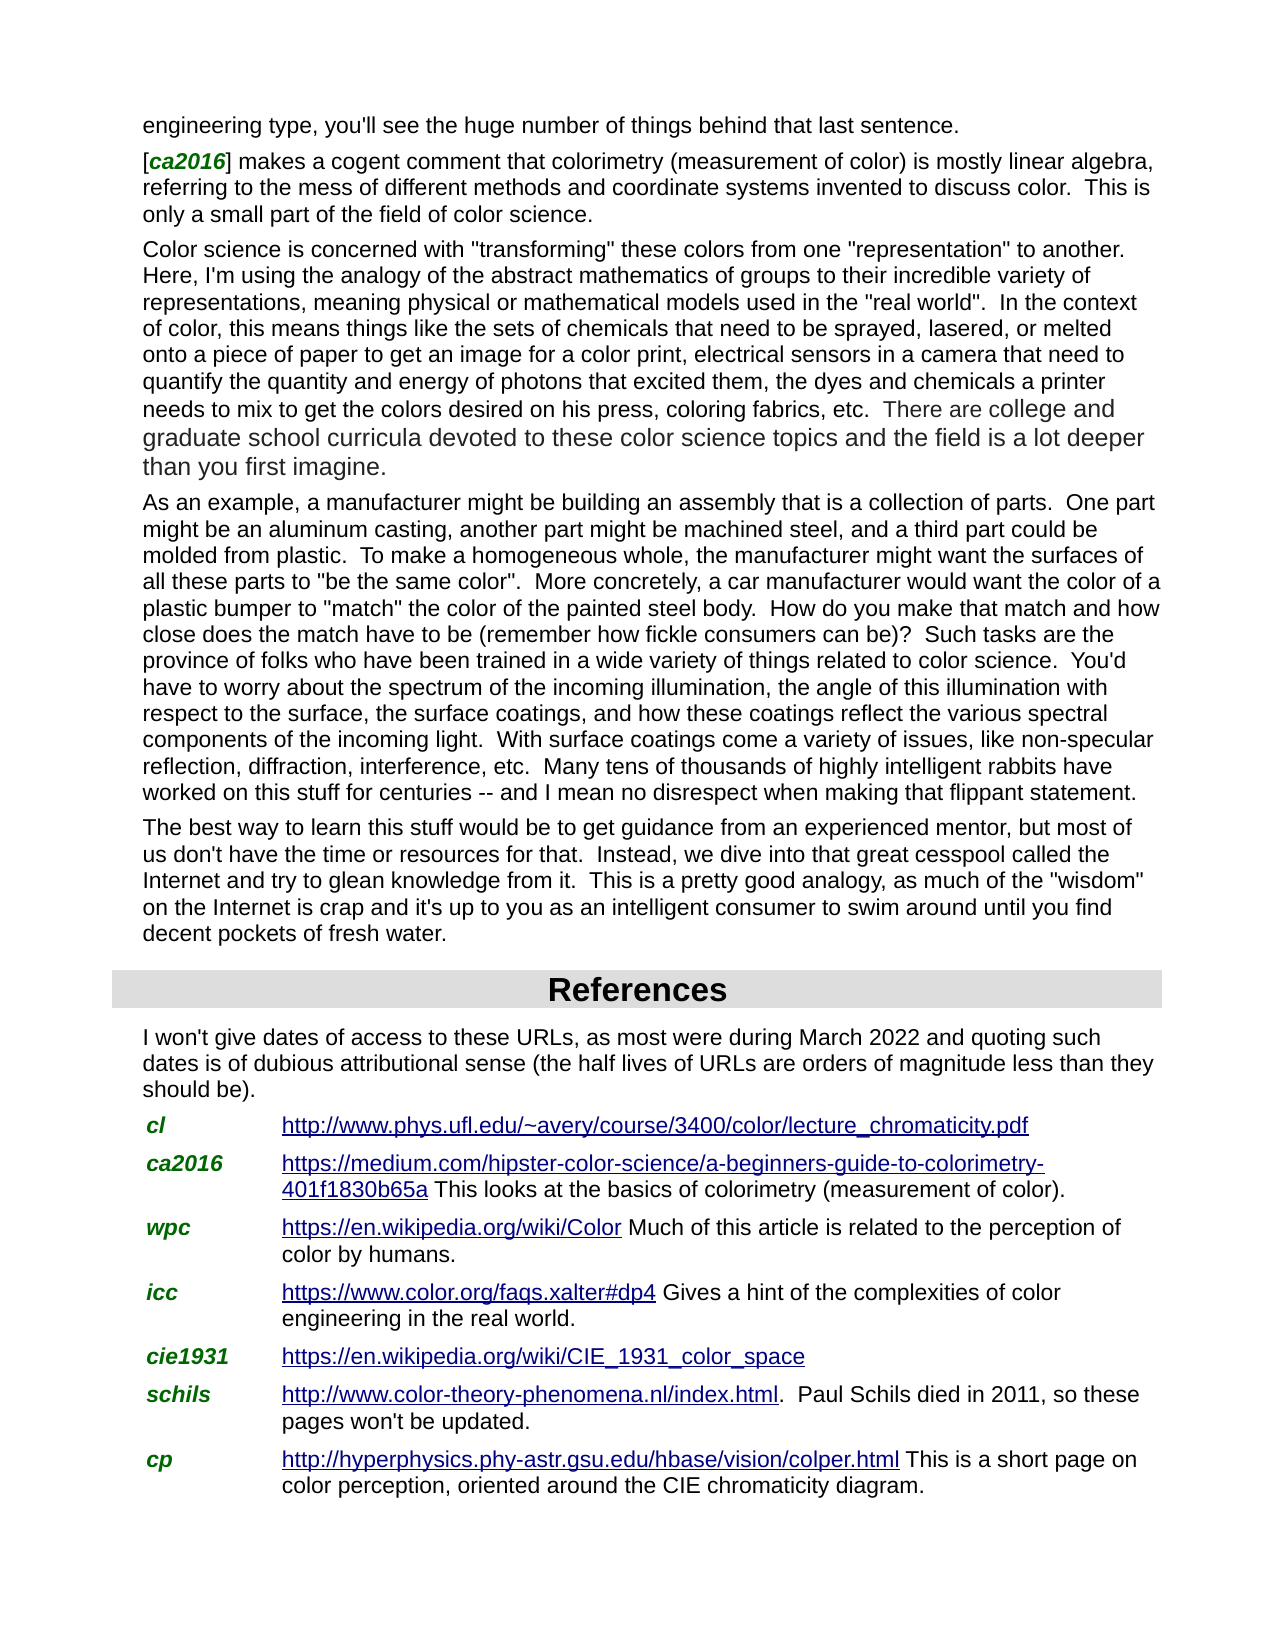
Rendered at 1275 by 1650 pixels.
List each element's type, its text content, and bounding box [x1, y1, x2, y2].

text I won't give dates of access to these URLs, as most were during March 2022 and quoting such dates is of dubious attributional sense (the half lives of URLs are orders of magnitude less than they should be). [142, 1023, 1162, 1103]
subtitle References [112, 970, 1162, 1008]
table_cell https://www.color.org/faqs.xalter#dp4 Gives a hint of the complexities of color engineering in the real world. [282, 1279, 1162, 1343]
table_cell https://en.wikipedia.org/wiki/Color Much of this article is related to the perception of color by humans. [282, 1214, 1162, 1279]
table_header http://www.phys.ufl.edu/~avery/course/3400/color/lecture_chromaticity.pdf [282, 1112, 1162, 1150]
text engineering type, you'll see the huge number of things behind that last sentence. [142, 112, 1162, 139]
text Color science is concerned with "transforming" these colors from one "representation" to another. Here, I'm using the analogy of the abstract mathematics of groups to their incredible variety of representations, meaning physical or mathematical models used in the "real world". In the context of color, this means things like the sets of chemicals that need to be sprayed, lasered, or melted onto a piece of paper to get an image for a color print, electrical sensors in a camera that need to quantify the quantity and energy of photons that excited them, the dyes and chemicals a printer needs to mix to get the colors desired on his press, coloring fabrics, etc. There are college and graduate school curricula devoted to these color science topics and the field is a lot deeper than you first imagine. [142, 236, 1162, 480]
table_header cl [146, 1112, 282, 1150]
table_cell https://medium.com/hipster-color-science/a-beginners-guide-to-colorimetry-401f1830b65a This looks at the basics of colorimetry (measurement of color). [282, 1150, 1162, 1214]
table_cell ca2016 [146, 1150, 282, 1214]
table_cell https://en.wikipedia.org/wiki/CIE_1931_color_space [282, 1343, 1162, 1381]
table_cell http://hyperphysics.phy-astr.gsu.edu/hbase/vision/colper.html This is a short page on color perception, oriented around the CIE chromaticity diagram. [282, 1446, 1162, 1510]
text [ca2016] makes a cogent comment that colorimetry (measurement of color) is mostly linear algebra, referring to the mess of different methods and coordinate systems invented to discuss color. This is only a small part of the field of color science. [142, 148, 1162, 227]
table_cell wpc [146, 1214, 282, 1279]
text As an example, a manufacturer might be building an assembly that is a collection of parts. One part might be an aluminum casting, another part might be machined steel, and a third part could be molded from plastic. To make a homogeneous whole, the manufacturer might want the surfaces of all these parts to "be the same color". More concretely, a car manufacturer would want the color of a plastic bumper to "match" the color of the painted steel body. How do you make that match and how close does the match have to be (remember how fickle consumers can be)? Such tasks are the province of folks who have been trained in a wide variety of things related to color science. You'd have to worry about the spectrum of the incoming illumination, the angle of this illumination with respect to the surface, the surface coatings, and how these coatings reflect the various spectral components of the incoming light. With surface coatings come a variety of issues, like non-specular reflection, diffraction, interference, etc. Many tens of thousands of highly intelligent rabbits have worked on this stuff for centuries -- and I mean no disrespect when making that flippant statement. [142, 489, 1162, 805]
table_cell cie1931 [146, 1343, 282, 1381]
table_cell cp [146, 1446, 282, 1510]
text The best way to learn this stuff would be to get guidance from an experienced mentor, but most of us don't have the time or resources for that. Instead, we dive into that great cesspool called the Internet and try to glean knowledge from it. This is a pretty good analogy, as much of the "wisdom" on the Internet is crap and it's up to you as an intelligent consumer to swim around until you find decent pockets of fresh water. [142, 814, 1162, 946]
table_cell schils [146, 1381, 282, 1446]
table_cell http://www.color-theory-phenomena.nl/index.html. Paul Schils died in 2011, so these pages won't be updated. [282, 1381, 1162, 1446]
table_cell icc [146, 1279, 282, 1343]
